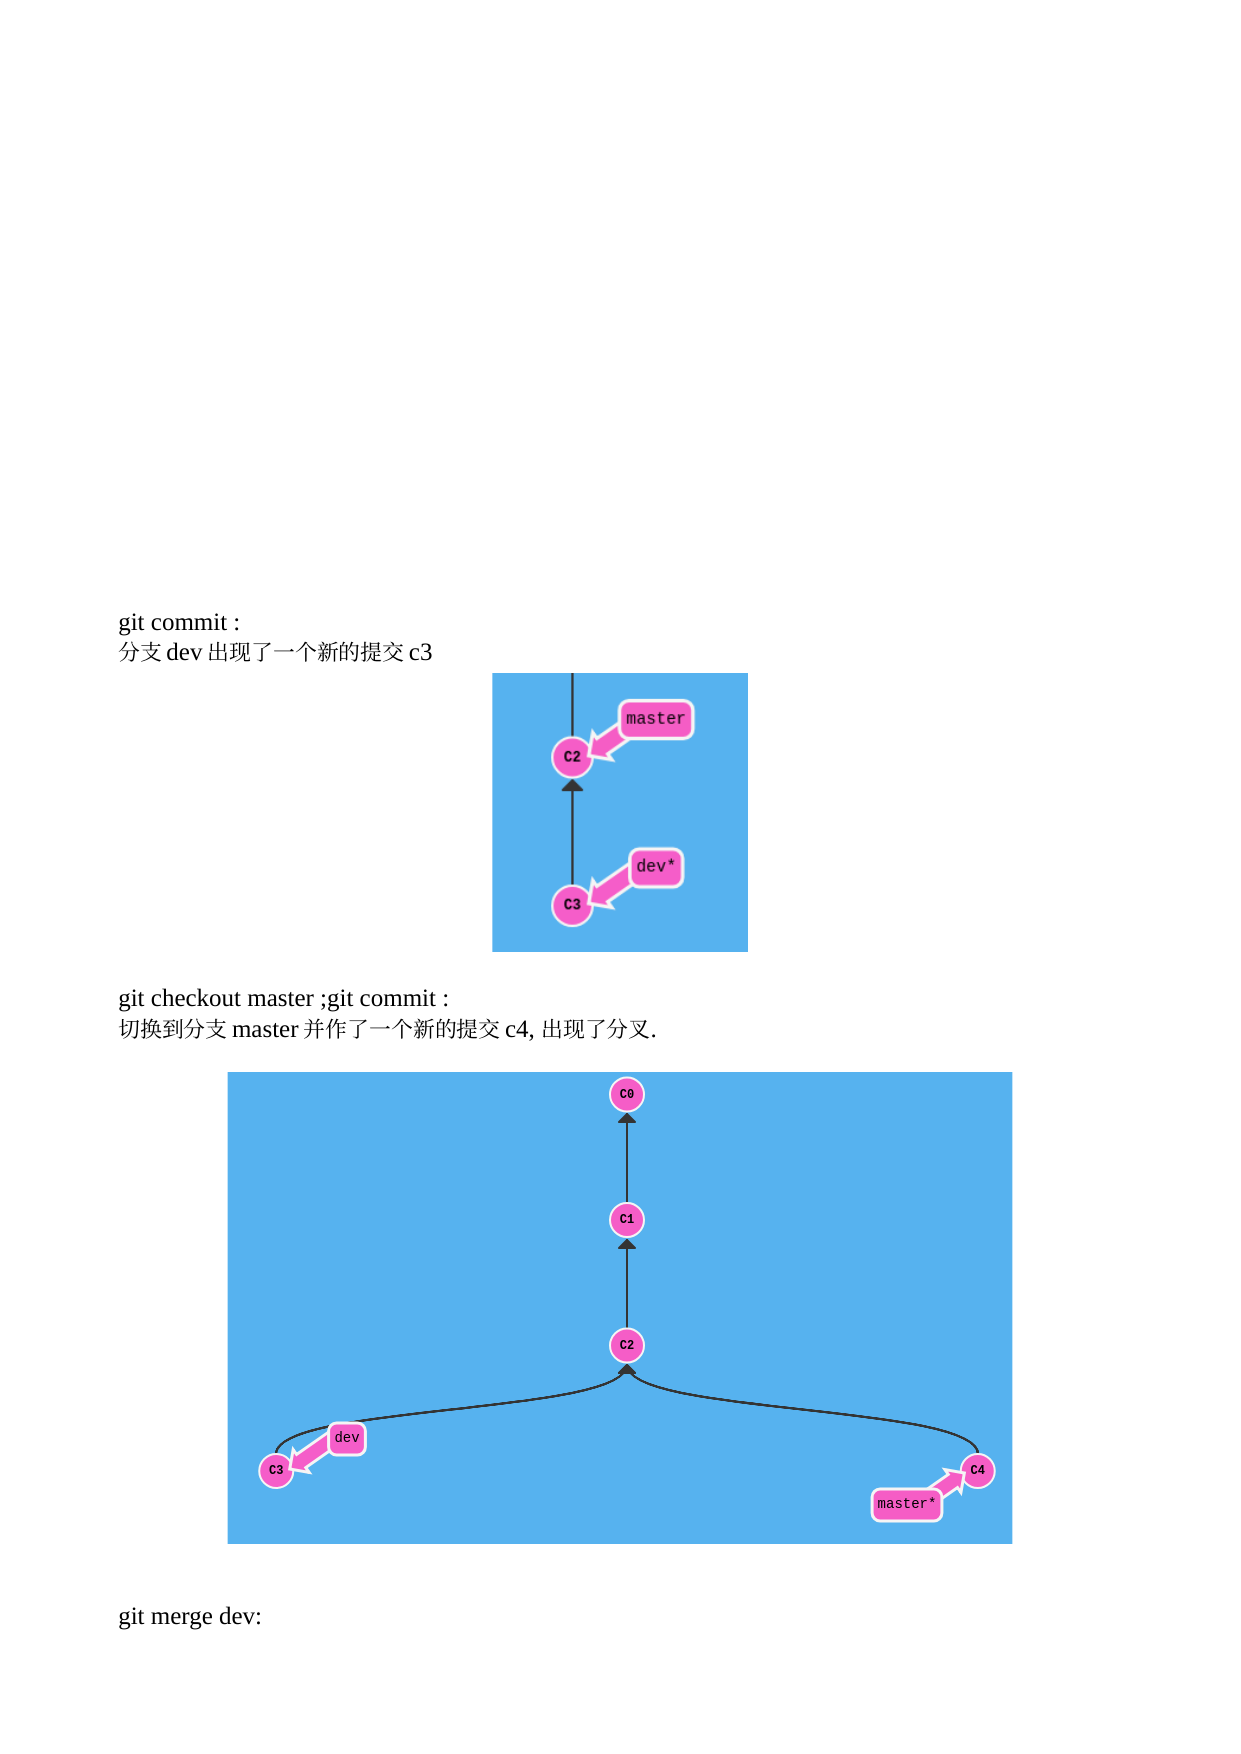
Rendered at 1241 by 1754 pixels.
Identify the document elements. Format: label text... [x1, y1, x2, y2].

text 切换到分支master并作了一个新的提交c4, 出现了分叉. [118, 1012, 1122, 1043]
text git commit : [118, 607, 1122, 636]
text git checkout master ;git commit : [118, 983, 1122, 1012]
text git merge dev: [118, 1601, 1122, 1630]
picture [227, 1072, 1013, 1544]
picture [492, 673, 748, 952]
text 分支dev出现了一个新的提交c3 [118, 636, 1122, 667]
